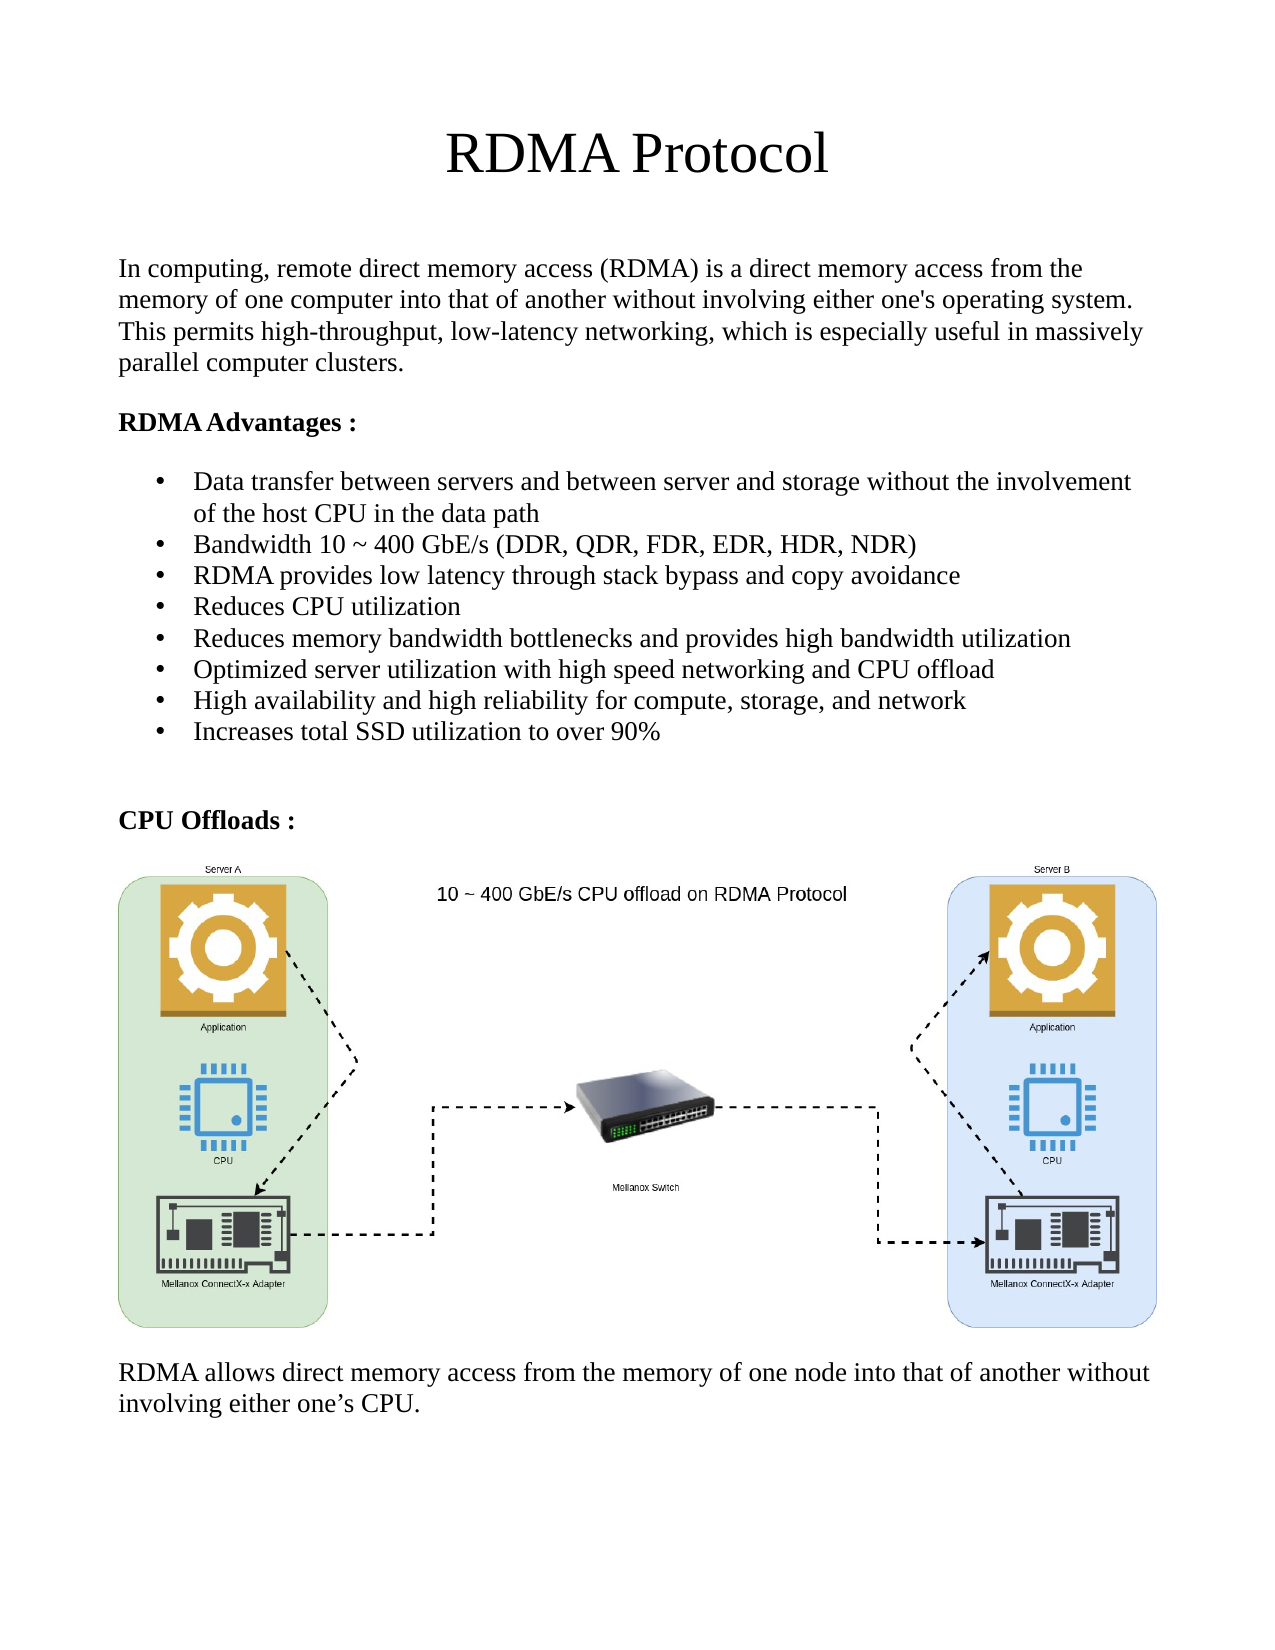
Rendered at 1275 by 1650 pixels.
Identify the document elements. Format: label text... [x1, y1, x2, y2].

list Bandwidth 10 ~ 400 GbE/s (DDR, QDR, FDR, EDR, HDR, NDR) [156, 528, 1157, 559]
text CPU Offloads : [118, 804, 1157, 835]
picture [118, 864, 1157, 1328]
list Reduces CPU utilization [156, 590, 1157, 622]
list Reduces memory bandwidth bottlenecks and provides high bandwidth utilization [156, 622, 1157, 653]
list High availability and high reliability for compute, storage, and network [156, 684, 1157, 715]
list Optimized server utilization with high speed networking and CPU offload [156, 653, 1157, 684]
list Increases total SSD utilization to over 90% [156, 715, 1157, 747]
text RDMA Advantages : [118, 406, 1157, 437]
list RDMA provides low latency through stack bypass and copy avoidance [156, 559, 1157, 590]
text RDMA Protocol [118, 118, 1157, 185]
list Data transfer between servers and between server and storage without the involvement of the host CPU in the data path [156, 466, 1157, 528]
text RDMA allows direct memory access from the memory of one node into that of another without involving either one’s CPU. [118, 1356, 1157, 1418]
text In computing, remote direct memory access (RDMA) is a direct memory access from the memory of one computer into that of another without involving either one's operating system. This permits high-throughput, low-latency networking, which is especially useful in massively parallel computer clusters. [118, 252, 1157, 377]
